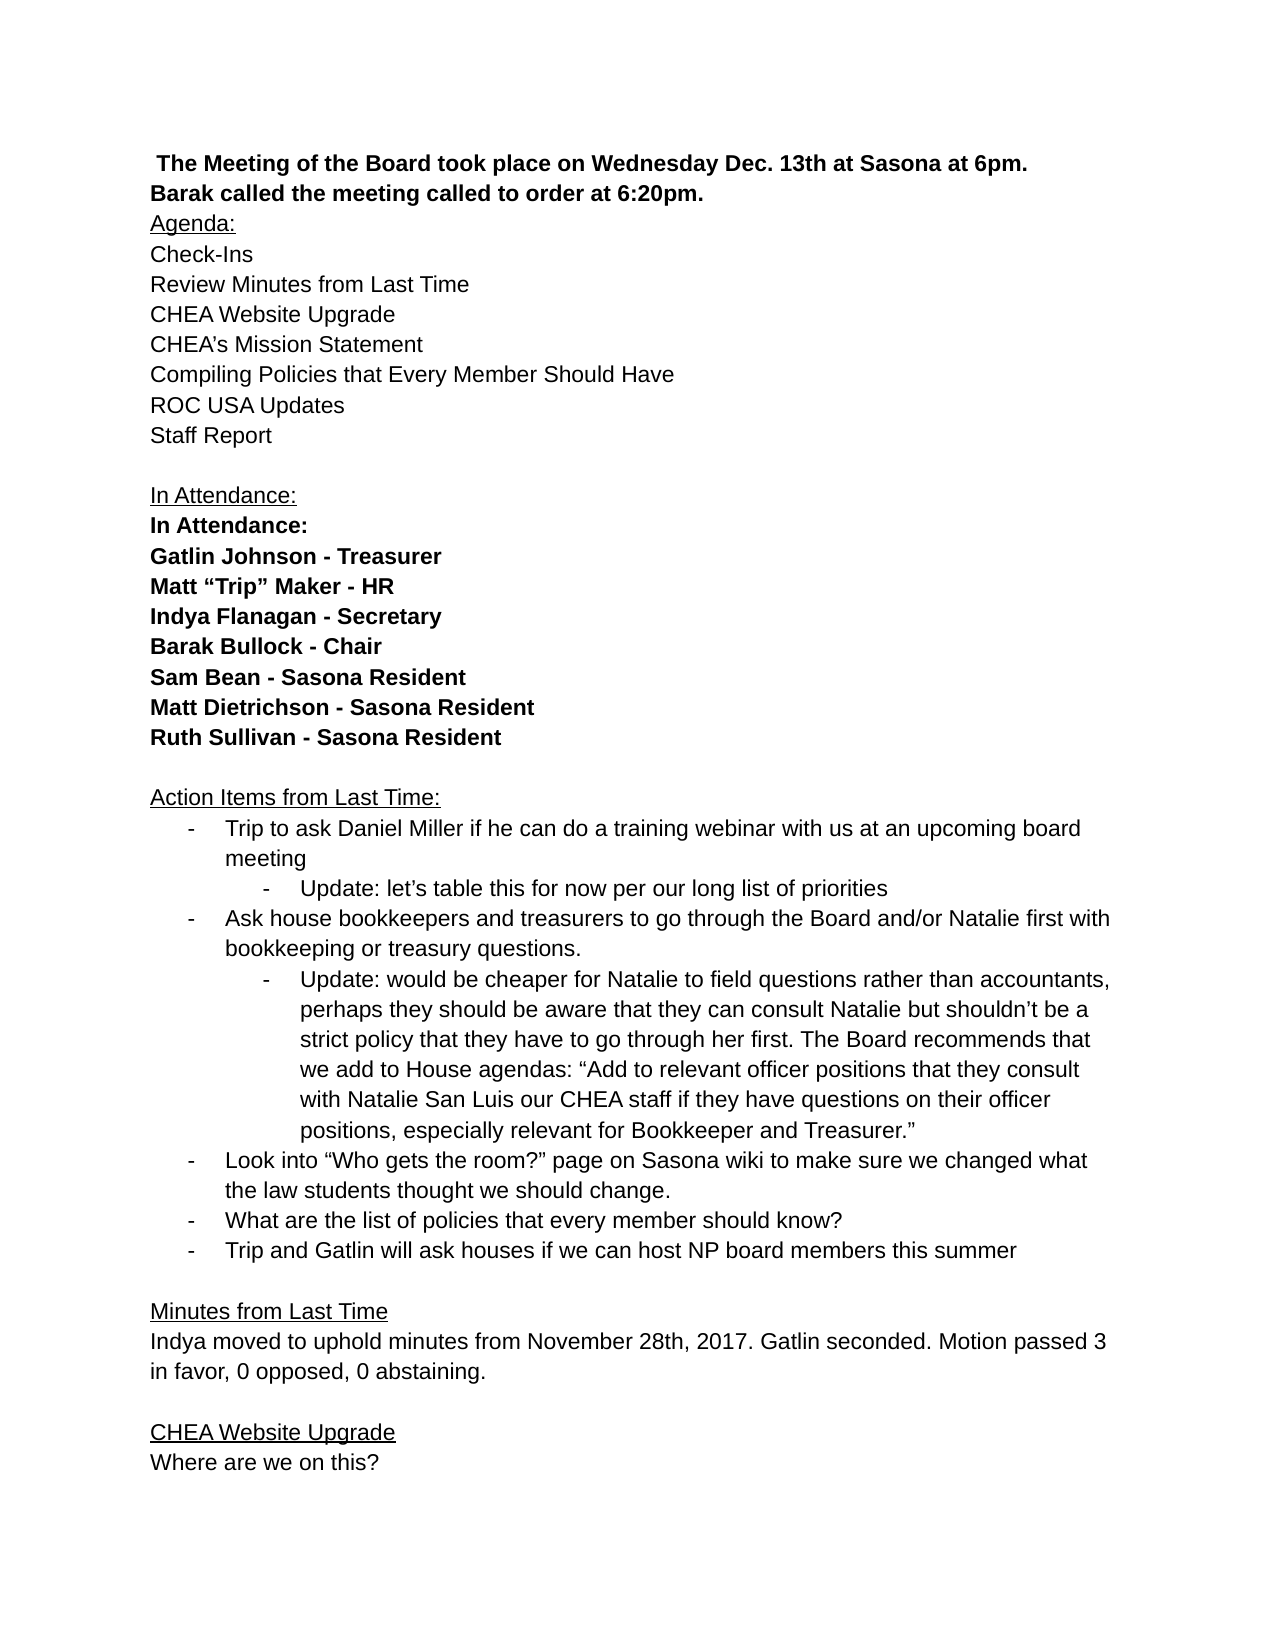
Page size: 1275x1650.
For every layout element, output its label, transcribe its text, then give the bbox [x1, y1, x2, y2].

list What are the list of policies that every member should know? [187, 1207, 1125, 1234]
text Barak Bullock - Chair [150, 633, 1125, 660]
text Compiling Policies that Every Member Should Have [150, 361, 1125, 388]
text Staff Report [150, 422, 1125, 448]
text Sam Bean - Sasona Resident [150, 663, 1125, 690]
text Check-Ins [150, 241, 1125, 267]
list Trip and Gatlin will ask houses if we can host NP board members this summer [187, 1237, 1125, 1264]
text CHEA’s Mission Statement [150, 331, 1125, 358]
text Gatlin Johnson - Treasurer [150, 543, 1125, 569]
text Review Minutes from Last Time [150, 271, 1125, 297]
text Where are we on this? [150, 1449, 1125, 1475]
text Action Items from Last Time: [150, 784, 1125, 811]
text Indya moved to uphold minutes from November 28th, 2017. Gatlin seconded. Motion passed 3 in favor, 0 opposed, 0 abstaining. [150, 1328, 1125, 1385]
text CHEA Website Upgrade [150, 301, 1125, 327]
text Indya Flanagan - Secretary [150, 603, 1125, 629]
text CHEA Website Upgrade [150, 1419, 1125, 1445]
text Matt “Trip” Maker - HR [150, 573, 1125, 599]
text Barak called the meeting called to order at 6:20pm. [150, 180, 1125, 207]
text ROC USA Updates [150, 392, 1125, 418]
text Ruth Sullivan - Sasona Resident [150, 724, 1125, 750]
list Update: would be cheaper for Natalie to field questions rather than accountants, perhaps they should be aware that they can consult Natalie but shouldn’t be a strict policy that they have to go through her first. The Board recommends that we add to House agendas: “Add to relevant officer positions that they consult with Natalie San Luis our CHEA staff if they have questions on their officer positions, especially relevant for Bookkeeper and Treasurer.” [262, 966, 1125, 1143]
text Matt Dietrichson - Sasona Resident [150, 694, 1125, 720]
list Update: let’s table this for now per our long list of priorities [262, 875, 1125, 901]
text In Attendance: [150, 482, 1125, 509]
text Agenda: [150, 210, 1125, 237]
list Ask house bookkeepers and treasurers to go through the Board and/or Natalie first with bookkeeping or treasury questions. [187, 905, 1125, 962]
text In Attendance: [150, 512, 1125, 539]
text The Meeting of the Board took place on Wednesday Dec. 13th at Sasona at 6pm. [150, 150, 1125, 176]
list Look into “Who gets the room?” page on Sasona wiki to make sure we changed what the law students thought we should change. [187, 1147, 1125, 1203]
list Trip to ask Daniel Miller if he can do a training webinar with us at an upcoming board meeting [187, 814, 1125, 871]
text Minutes from Last Time [150, 1298, 1125, 1324]
